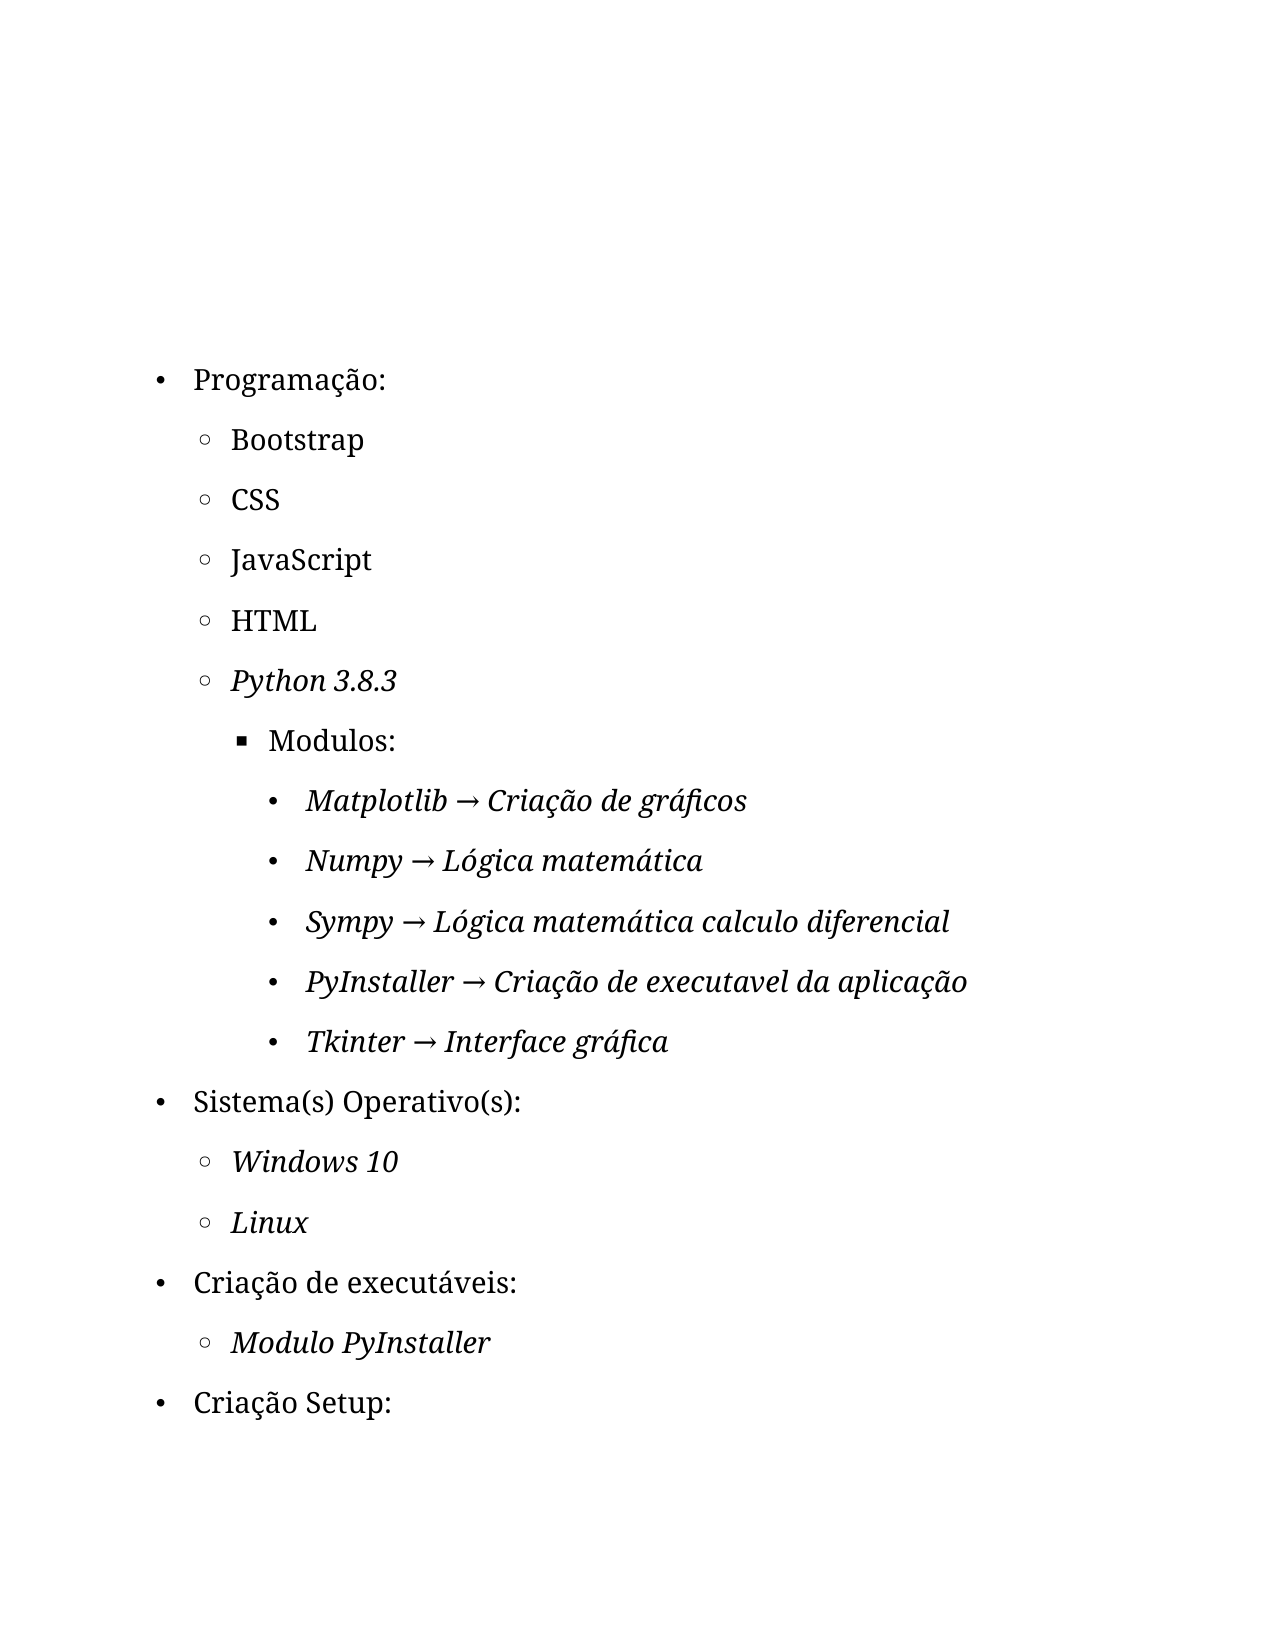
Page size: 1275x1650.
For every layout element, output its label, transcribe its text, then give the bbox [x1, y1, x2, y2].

subtitle Tkinter → Interface gráfica [268, 1021, 1157, 1061]
subtitle HTML [193, 600, 1157, 639]
subtitle Python 3.8.3 [193, 660, 1157, 700]
subtitle JavaScript [193, 539, 1157, 579]
subtitle Linux [193, 1202, 1157, 1242]
subtitle Criação Setup: [156, 1382, 1157, 1422]
subtitle Bootstrap [193, 419, 1157, 459]
subtitle PyInstaller → Criação de executavel da aplicação [268, 961, 1157, 1001]
subtitle Windows 10 [193, 1142, 1157, 1181]
subtitle Programação: [156, 359, 1157, 399]
subtitle Modulo PyInstaller [193, 1322, 1157, 1362]
subtitle CSS [193, 479, 1157, 519]
subtitle Sympy → Lógica matemática calculo diferencial [268, 901, 1157, 941]
subtitle Criação de executáveis: [156, 1262, 1157, 1302]
subtitle Matplotlib → Criação de gráficos [268, 780, 1157, 820]
subtitle Numpy → Lógica matemática [268, 841, 1157, 880]
subtitle Modulos: [231, 720, 1157, 760]
subtitle Sistema(s) Operativo(s): [156, 1081, 1157, 1121]
